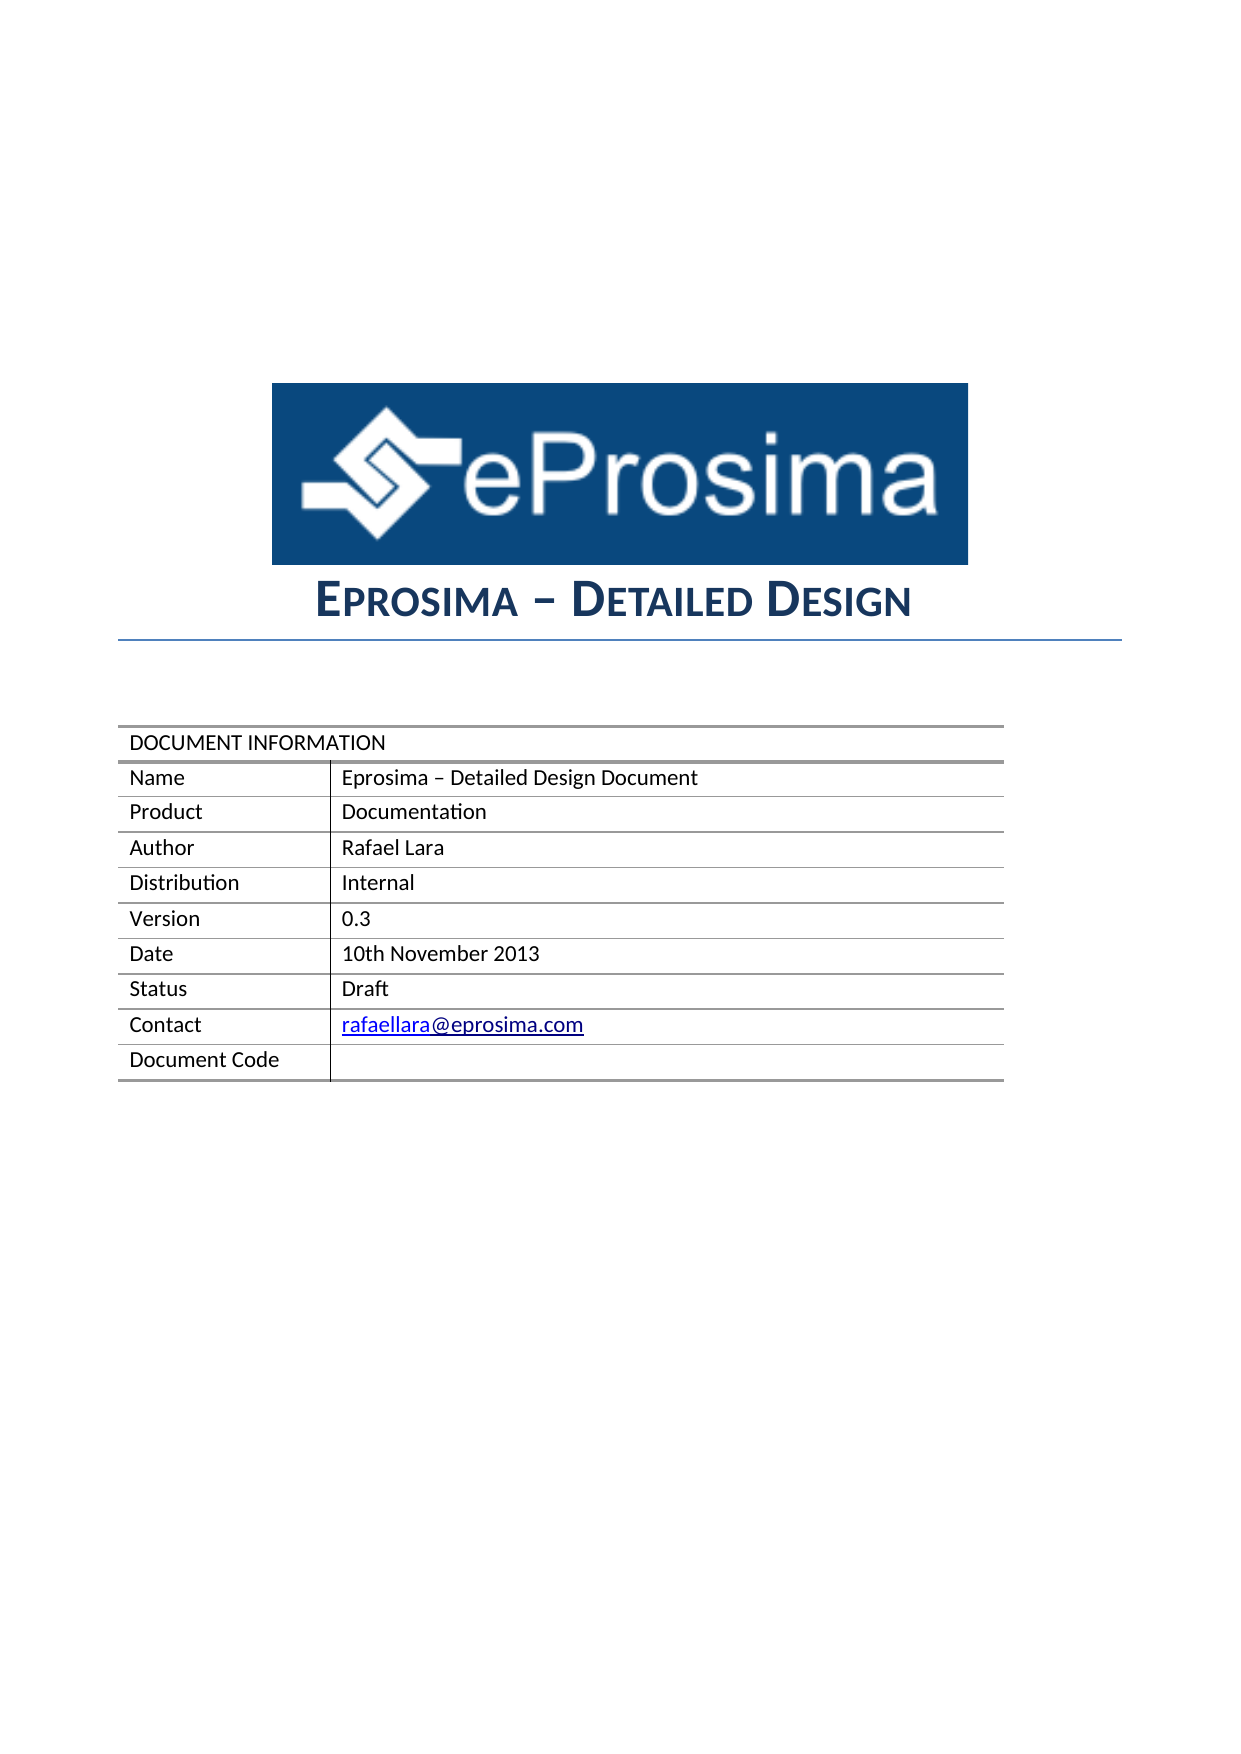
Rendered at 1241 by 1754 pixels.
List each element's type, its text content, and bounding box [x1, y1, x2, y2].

table_cell Draft [331, 975, 1004, 1008]
table_cell Date [118, 939, 330, 973]
table_cell Document Code [118, 1045, 330, 1079]
picture [272, 383, 969, 565]
table_cell Status [118, 975, 330, 1008]
table_cell Distribution [118, 868, 330, 902]
table_cell 10th November 2013 [331, 939, 1004, 973]
table_cell Eprosima – Detailed Design Document [331, 764, 1004, 796]
table_cell Author [118, 833, 330, 867]
table_cell Rafael Lara [331, 833, 1004, 867]
title Eprosima – Detailed Design [118, 383, 1122, 639]
table_cell Version [118, 904, 330, 937]
table_cell Internal [331, 868, 1004, 902]
table_cell 0.3 [331, 904, 1004, 937]
table_cell Contact [118, 1010, 330, 1044]
table_header DOCUMENT INFORMATION [118, 728, 1004, 760]
table_cell rafaellara@eprosima.com [331, 1010, 1004, 1044]
table_cell [331, 1045, 1004, 1079]
table_cell Documentation [331, 797, 1004, 831]
table_cell Product [118, 797, 330, 831]
table_cell Name [118, 764, 330, 796]
